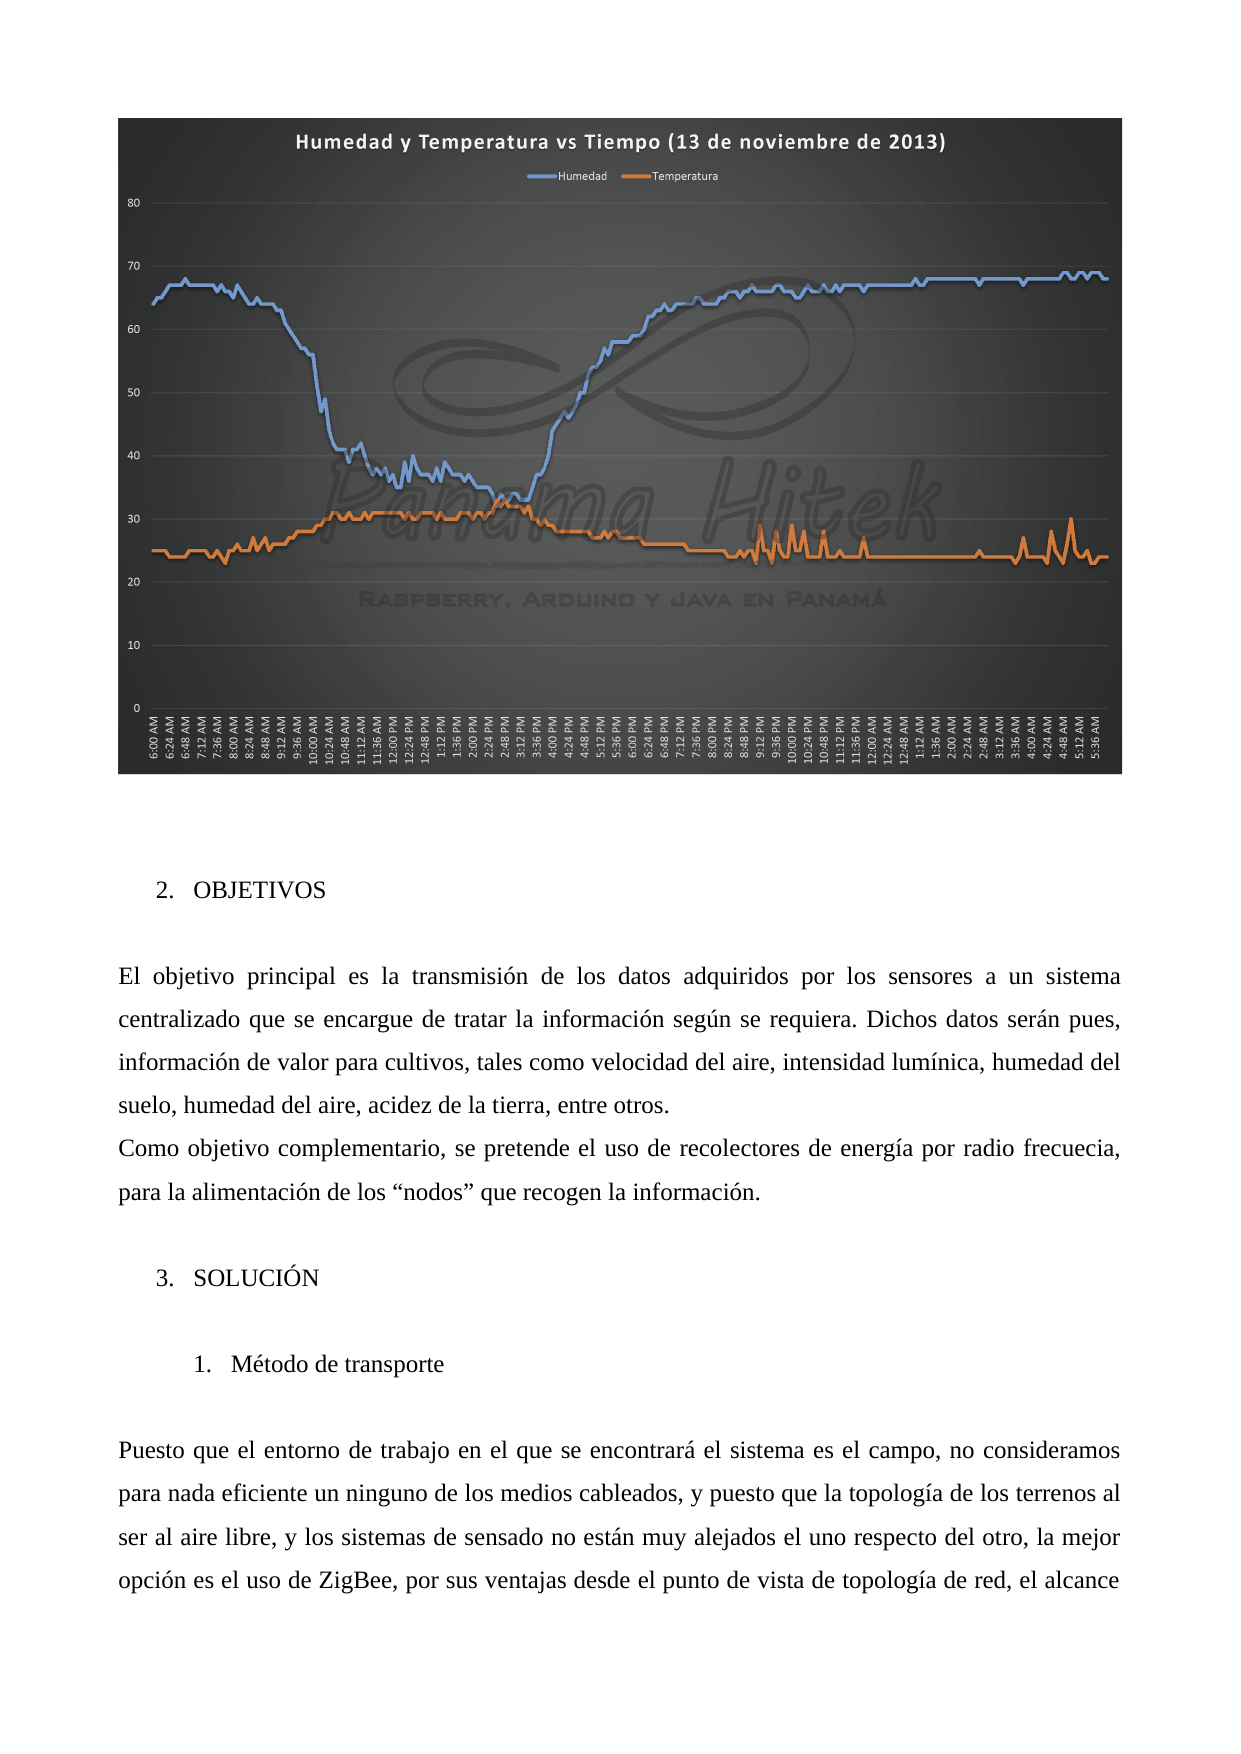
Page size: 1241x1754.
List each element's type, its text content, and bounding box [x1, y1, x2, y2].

list OBJETIVOS [156, 875, 1122, 903]
picture [118, 118, 1123, 775]
text Puesto que el entorno de trabajo en el que se encontrará el sistema es el campo, no consideramos para nada eficiente un ninguno de los medios cableados, y puesto que la topología de los terrenos al ser al aire libre, y los sistemas de sensado no están muy alejados el uno respecto del otro, la mejor opción es el uso de ZigBee, por sus ventajas desde el punto de vista de topología de red, el alcance [118, 1435, 1122, 1593]
text Como objetivo complementario, se pretende el uso de recolectores de energía por radio frecuecia, para la alimentación de los “nodos” que recogen la información. [118, 1133, 1122, 1205]
list SOLUCIÓN [156, 1263, 1122, 1292]
text El objetivo principal es la transmisión de los datos adquiridos por los sensores a un sistema centralizado que se encargue de tratar la información según se requiera. Dichos datos serán pues, información de valor para cultivos, tales como velocidad del aire, intensidad lumínica, humedad del suelo, humedad del aire, acidez de la tierra, entre otros. [118, 961, 1122, 1119]
list Método de transporte [193, 1349, 1122, 1378]
